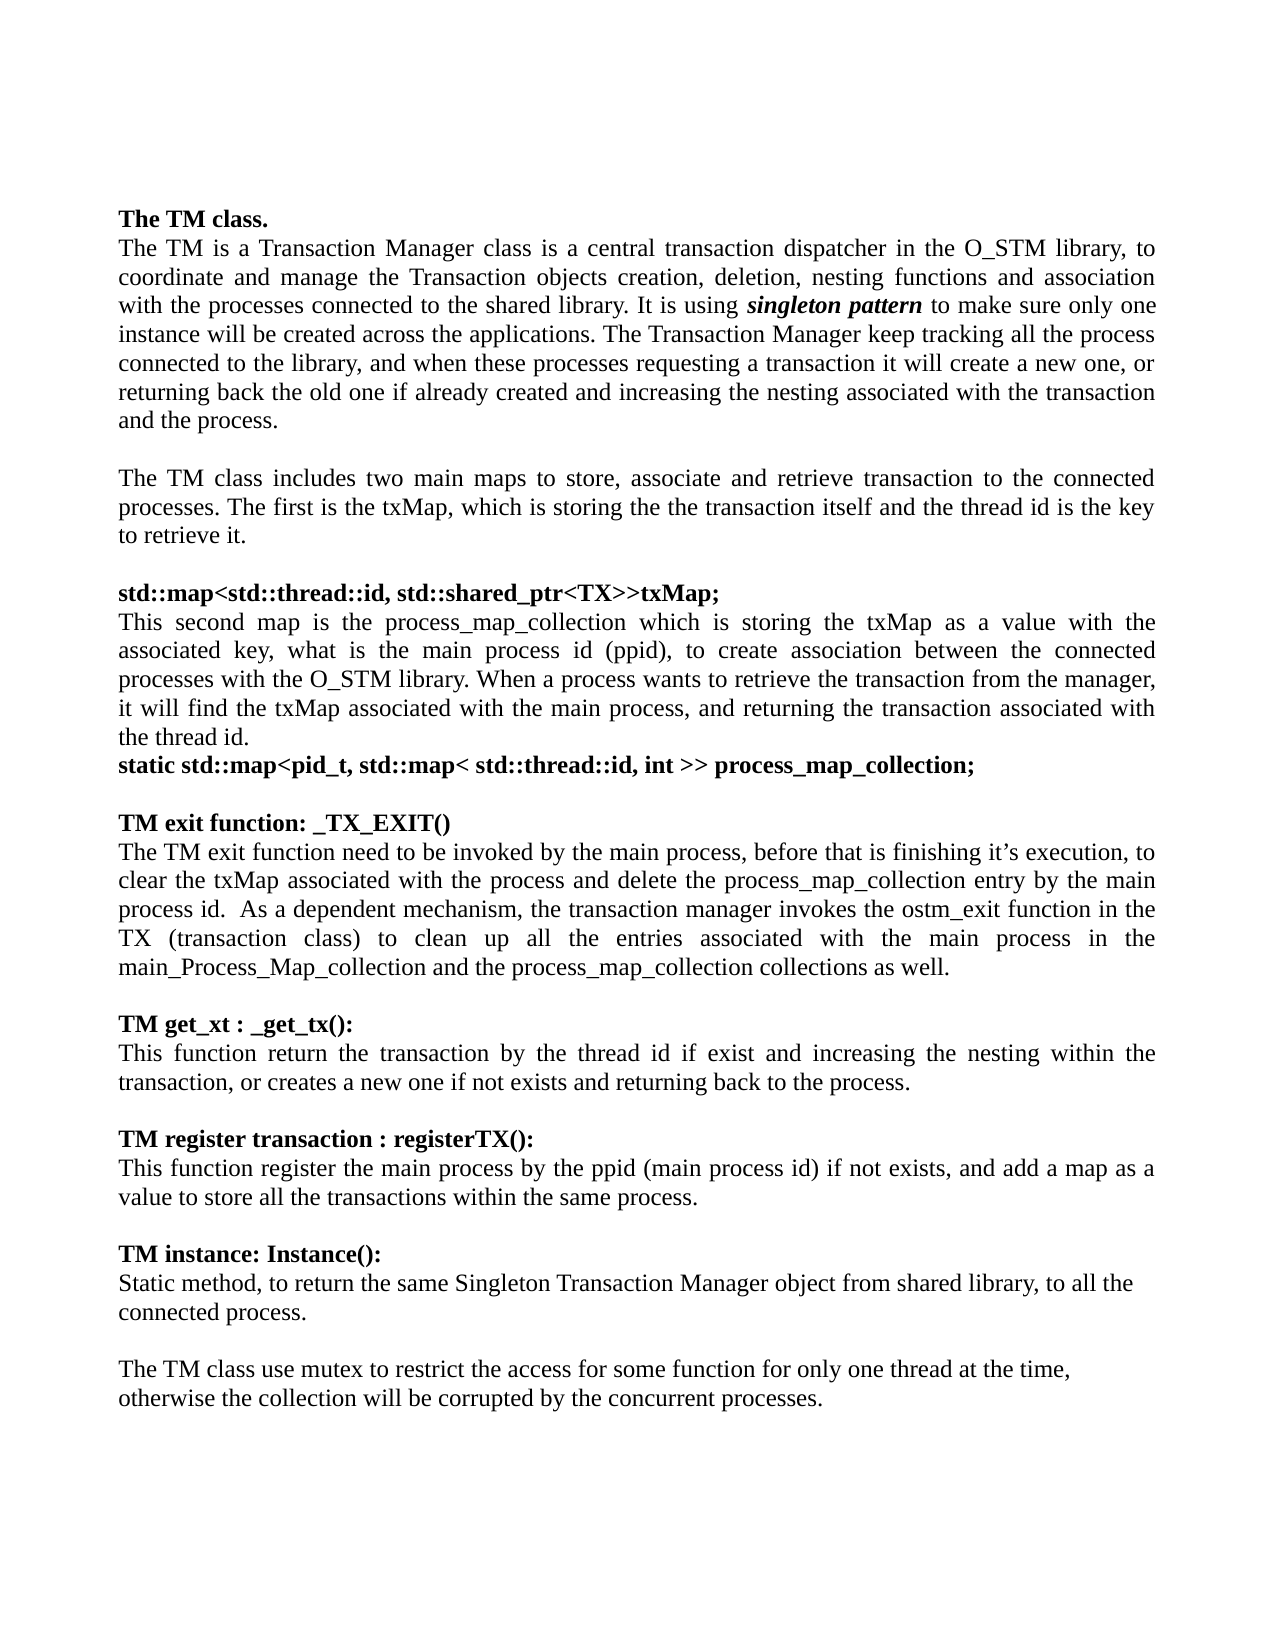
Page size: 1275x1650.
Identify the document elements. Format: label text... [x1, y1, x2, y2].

text Static method, to return the same Singleton Transaction Manager object from shared library, to all the connected process. [118, 1268, 1157, 1326]
text The TM class includes two main maps to store, associate and retrieve transaction to the connected processes. The first is the txMap, which is storing the the transaction itself and the thread id is the key to retrieve it. [118, 463, 1157, 549]
text This function register the main process by the ppid (main process id) if not exists, and add a map as a value to store all the transactions within the same process. [118, 1153, 1157, 1211]
text TM exit function: _TX_EXIT() [118, 808, 1157, 837]
text This second map is the process_map_collection which is storing the txMap as a value with the associated key, what is the main process id (ppid), to create association between the connected processes with the O_STM library. When a process wants to retrieve the transaction from the manager, it will find the txMap associated with the main process, and returning the transaction associated with the thread id. [118, 607, 1157, 751]
text TM get_xt : _get_tx(): [118, 1009, 1157, 1038]
text The TM is a Transaction Manager class is a central transaction dispatcher in the O_STM library, to coordinate and manage the Transaction objects creation, deletion, nesting functions and association with the processes connected to the shared library. It is using singleton pattern to make sure only one instance will be created across the applications. The Transaction Manager keep tracking all the process connected to the library, and when these processes requesting a transaction it will create a new one, or returning back the old one if already created and increasing the nesting associated with the transaction and the process. [118, 233, 1157, 434]
text The TM class use mutex to restrict the access for some function for only one thread at the time, otherwise the collection will be corrupted by the concurrent processes. [118, 1354, 1157, 1412]
text static std::map<pid_t, std::map< std::thread::id, int >> process_map_collection; [118, 751, 1157, 779]
text The TM exit function need to be invoked by the main process, before that is finishing it’s execution, to clear the txMap associated with the process and delete the process_map_collection entry by the main process id. As a dependent mechanism, the transaction manager invokes the ostm_exit function in the TX (transaction class) to clean up all the entries associated with the main process in the main_Process_Map_collection and the process_map_collection collections as well. [118, 837, 1157, 981]
text The TM class. [118, 204, 1157, 233]
text TM register transaction : registerTX(): [118, 1124, 1157, 1153]
text std::map<std::thread::id, std::shared_ptr<TX>>txMap; [118, 549, 1157, 607]
text This function return the transaction by the thread id if exist and increasing the nesting within the transaction, or creates a new one if not exists and returning back to the process. [118, 1038, 1157, 1096]
text TM instance: Instance(): [118, 1239, 1157, 1268]
